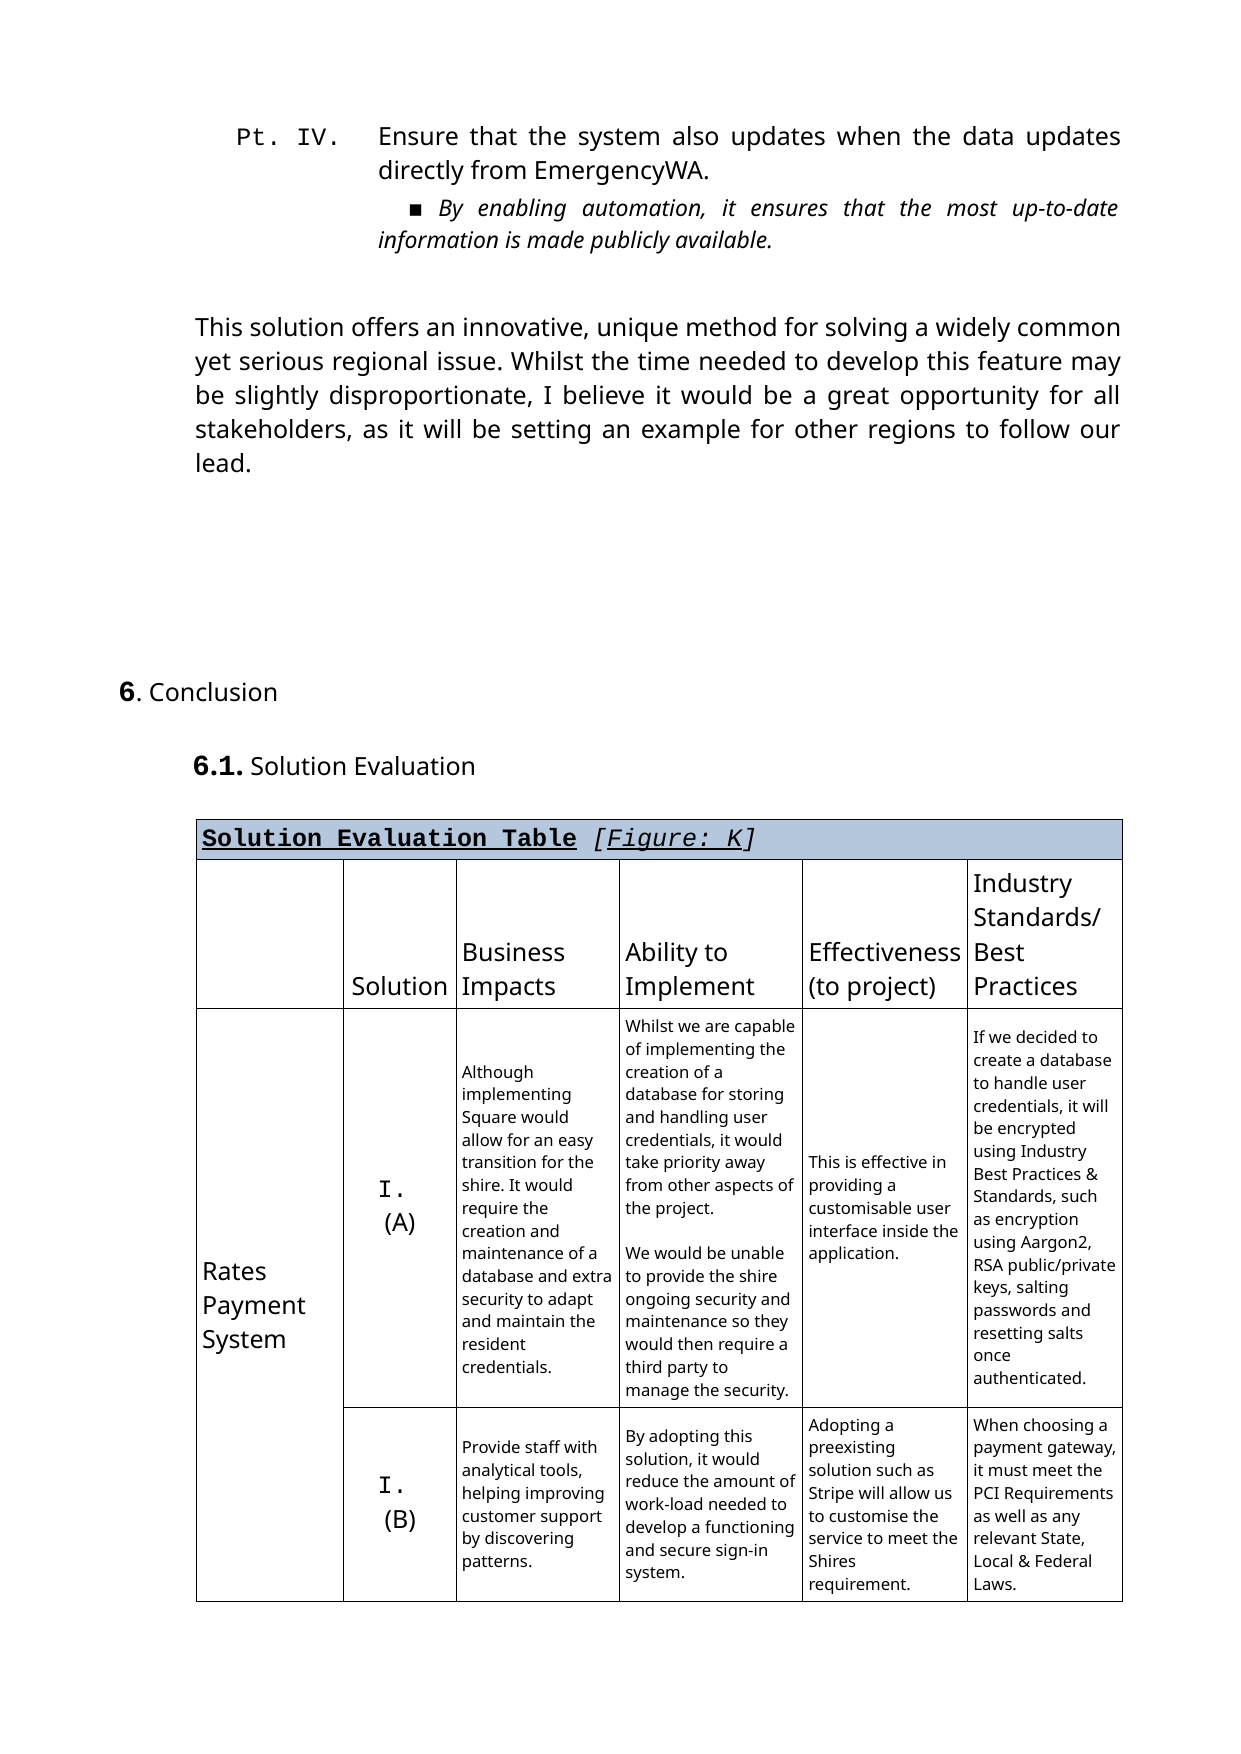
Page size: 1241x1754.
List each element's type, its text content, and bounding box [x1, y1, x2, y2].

table_cell This is effective in providing a customisable user interface inside the application. [803, 1009, 967, 1407]
table_cell Provide staff with analytical tools, helping improving customer support by discovering patterns. [457, 1408, 619, 1601]
table_cell Adopting a preexisting solution such as Stripe will allow us to customise the service to meet the Shires requirement. [803, 1408, 967, 1601]
table_cell Industry Standards/ Best Practices [968, 860, 1122, 1008]
table_cell By adopting this solution, it would reduce the amount of work-load needed to develop a functioning and secure sign-in system. [620, 1408, 802, 1601]
list Ensure that the system also updates when the data updates directly from EmergencyWA. [236, 118, 1122, 186]
table_cell Whilst we are capable of implementing the creation of a database for storing and handling user credentials, it would take priority away from other aspects of the project. We would be unable to provide the shire ongoing security and maintenance so they would then require a third party to manage the security. [620, 1009, 802, 1407]
table_cell Although implementing Square would allow for an easy transition for the shire. It would require the creation and maintenance of a database and extra security to adapt and maintain the resident credentials. [457, 1009, 619, 1407]
table_cell I. (B) [344, 1408, 456, 1601]
table_cell Effectiveness (to project) [803, 860, 967, 1008]
table_cell Business Impacts [457, 860, 619, 1008]
table_cell When choosing a payment gateway, it must meet the PCI Requirements as well as any relevant State, Local & Federal Laws. [968, 1408, 1122, 1601]
table_cell [197, 860, 343, 1008]
list ▪ By enabling automation, it ensures that the most up-to-date information is made publicly available. [236, 192, 1122, 255]
table_cell I. (A) [344, 1009, 456, 1407]
table_cell Solution [344, 860, 456, 1008]
text 6.1. Solution Evaluation [192, 744, 1122, 784]
text This solution offers an innovative, unique method for solving a widely common yet serious regional issue. Whilst the time needed to develop this feature may be slightly disproportionate, I believe it would be a great opportunity for all stakeholders, as it will be setting an example for other regions to follow our lead. [195, 309, 1122, 480]
text 6. Conclusion [118, 675, 1122, 710]
table_cell Rates Payment System [197, 1009, 343, 1601]
table_header Solution Evaluation Table [Figure: K] [197, 820, 1122, 859]
table_cell If we decided to create a database to handle user credentials, it will be encrypted using Industry Best Practices & Standards, such as encryption using Aargon2, RSA public/private keys, salting passwords and resetting salts once authenticated. [968, 1009, 1122, 1407]
table_cell Ability to Implement [620, 860, 802, 1008]
